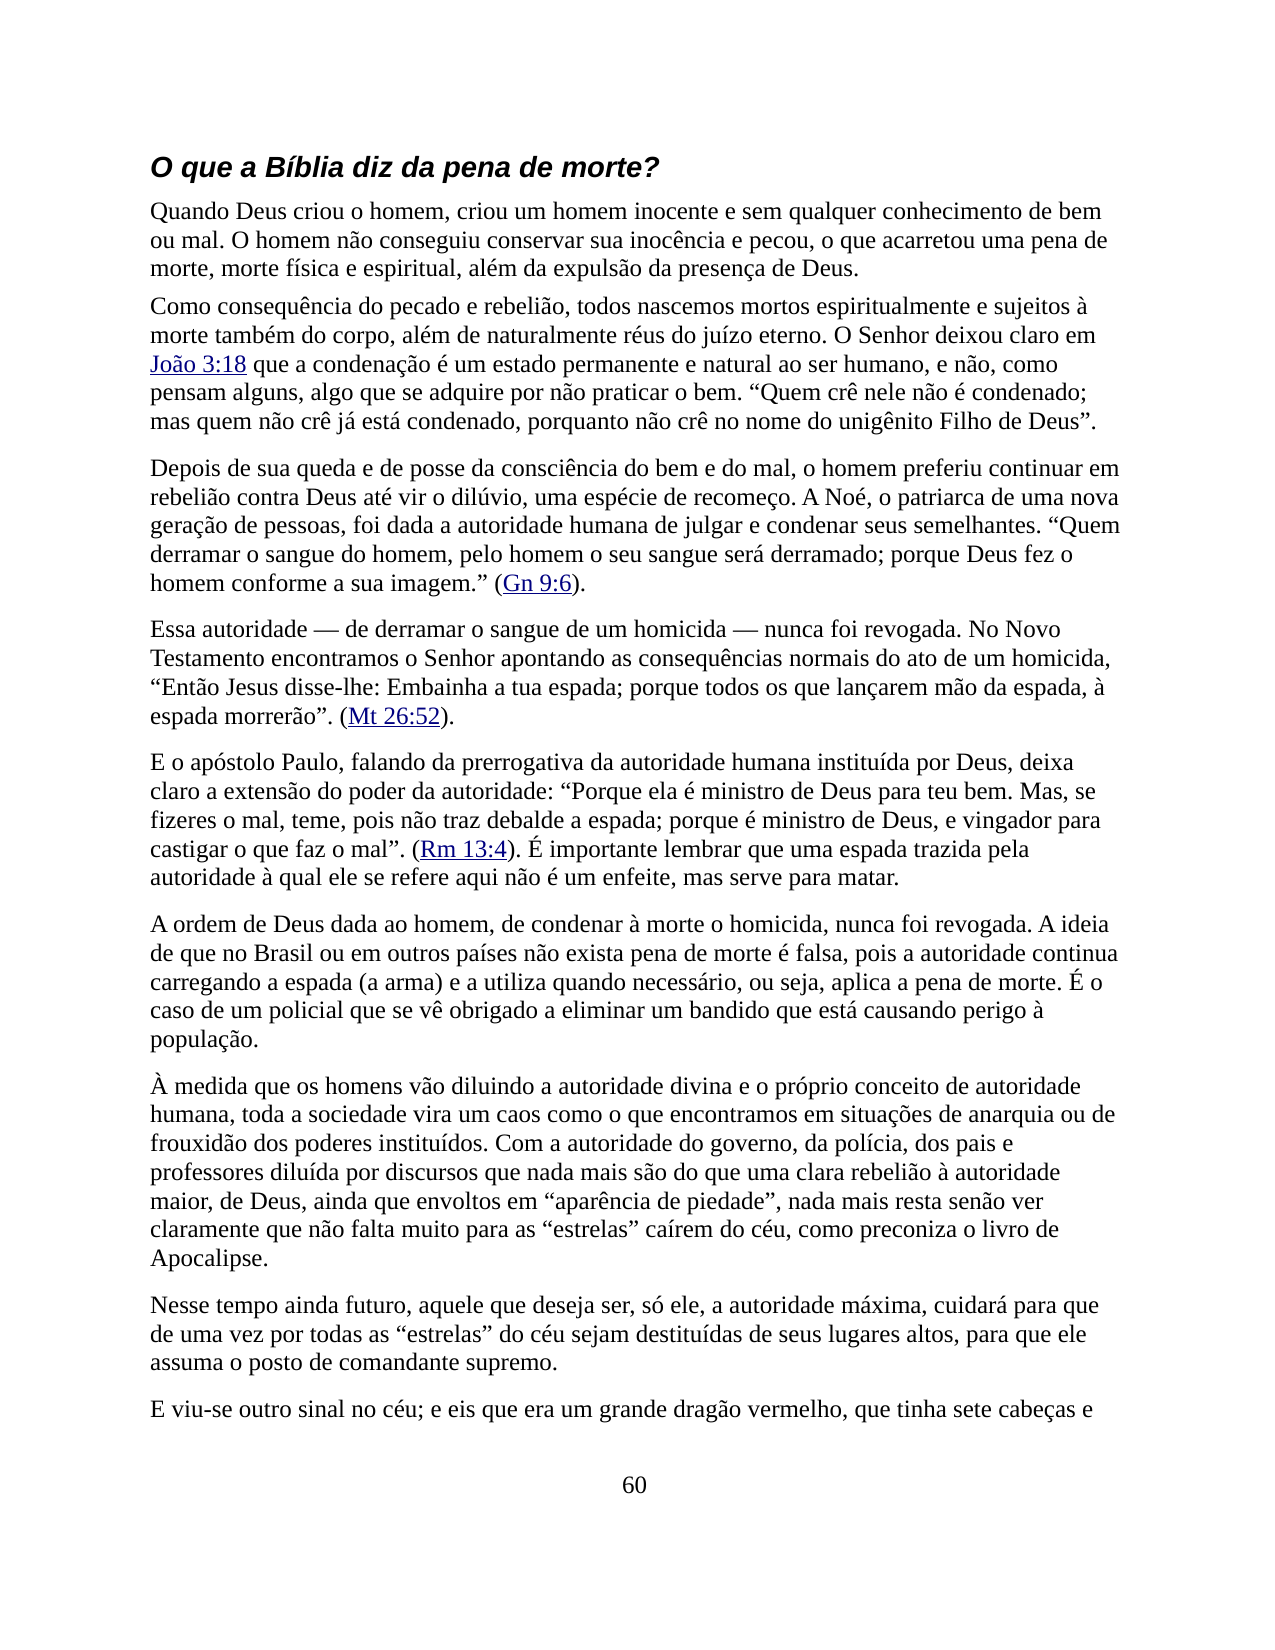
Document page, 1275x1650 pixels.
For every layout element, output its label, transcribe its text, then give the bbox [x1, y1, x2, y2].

text À medida que os homens vão diluindo a autoridade divina e o próprio conceito de autoridade humana, toda a sociedade vira um caos como o que encontramos em situações de anarquia ou de frouxidão dos poderes instituídos. Com a autoridade do governo, da polícia, dos pais e professores diluída por discursos que nada mais são do que uma clara rebelião à autoridade maior, de Deus, ainda que envoltos em “aparência de piedade”, nada mais resta senão ver claramente que não falta muito para as “estrelas” caírem do céu, como preconiza o livro de Apocalipse. [150, 1071, 1125, 1272]
text E viu-se outro sinal no céu; e eis que era um grande dragão vermelho, que tinha sete cabeças e [150, 1394, 1125, 1423]
text Nesse tempo ainda futuro, aquele que deseja ser, só ele, a autoridade máxima, cuidará para que de uma vez por todas as “estrelas” do céu sejam destituídas de seus lugares altos, para que ele assuma o posto de comandante supremo. [150, 1290, 1125, 1376]
text E o apóstolo Paulo, falando da prerrogativa da autoridade humana instituída por Deus, deixa claro a extensão do poder da autoridade: “Porque ela é ministro de Deus para teu bem. Mas, se fizeres o mal, teme, pois não traz debalde a espada; porque é ministro de Deus, e vingador para castigar o que faz o mal”. (Rm 13:4). É importante lembrar que uma espada trazida pela autoridade à qual ele se refere aqui não é um enfeite, mas serve para matar. [150, 747, 1125, 891]
text A ordem de Deus dada ao homem, de condenar à morte o homicida, nunca foi revogada. A ideia de que no Brasil ou em outros países não exista pena de morte é falsa, pois a autoridade continua carregando a espada (a arma) e a utiliza quando necessário, ou seja, aplica a pena de morte. É o caso de um policial que se vê obrigado a eliminar um bandido que está causando perigo à população. [150, 909, 1125, 1053]
text Depois de sua queda e de posse da consciência do bem e do mal, o homem preferiu continuar em rebelião contra Deus até vir o dilúvio, uma espécie de recomeço. A Noé, o patriarca de uma nova geração de pessoas, foi dada a autoridade humana de julgar e condenar seus semelhantes. “Quem derramar o sangue do homem, pelo homem o seu sangue será derramado; porque Deus fez o homem conforme a sua imagem.” (Gn 9:6). [150, 453, 1125, 597]
text Como consequência do pecado e rebelião, todos nascemos mortos espiritualmente e sujeitos à morte também do corpo, além de naturalmente réus do juízo eterno. O Senhor deixou claro em João 3:18 que a condenação é um estado permanente e natural ao ser humano, e não, como pensam alguns, algo que se adquire por não praticar o bem. “Quem crê nele não é condenado; mas quem não crê já está condenado, porquanto não crê no nome do unigênito Filho de Deus”. [150, 291, 1125, 435]
subtitle O que a Bíblia diz da pena de morte? [150, 150, 1125, 183]
text Essa autoridade — de derramar o sangue de um homicida — nunca foi revogada. No Novo Testamento encontramos o Senhor apontando as consequências normais do ato de um homicida, “Então Jesus disse-lhe: Embainha a tua espada; porque todos os que lançarem mão da espada, à espada morrerão”. (Mt 26:52). [150, 614, 1125, 729]
text Quando Deus criou o homem, criou um homem inocente e sem qualquer conhecimento de bem ou mal. O homem não conseguiu conservar sua inocência e pecou, o que acarretou uma pena de morte, morte física e espiritual, além da expulsão da presença de Deus. [150, 196, 1125, 282]
